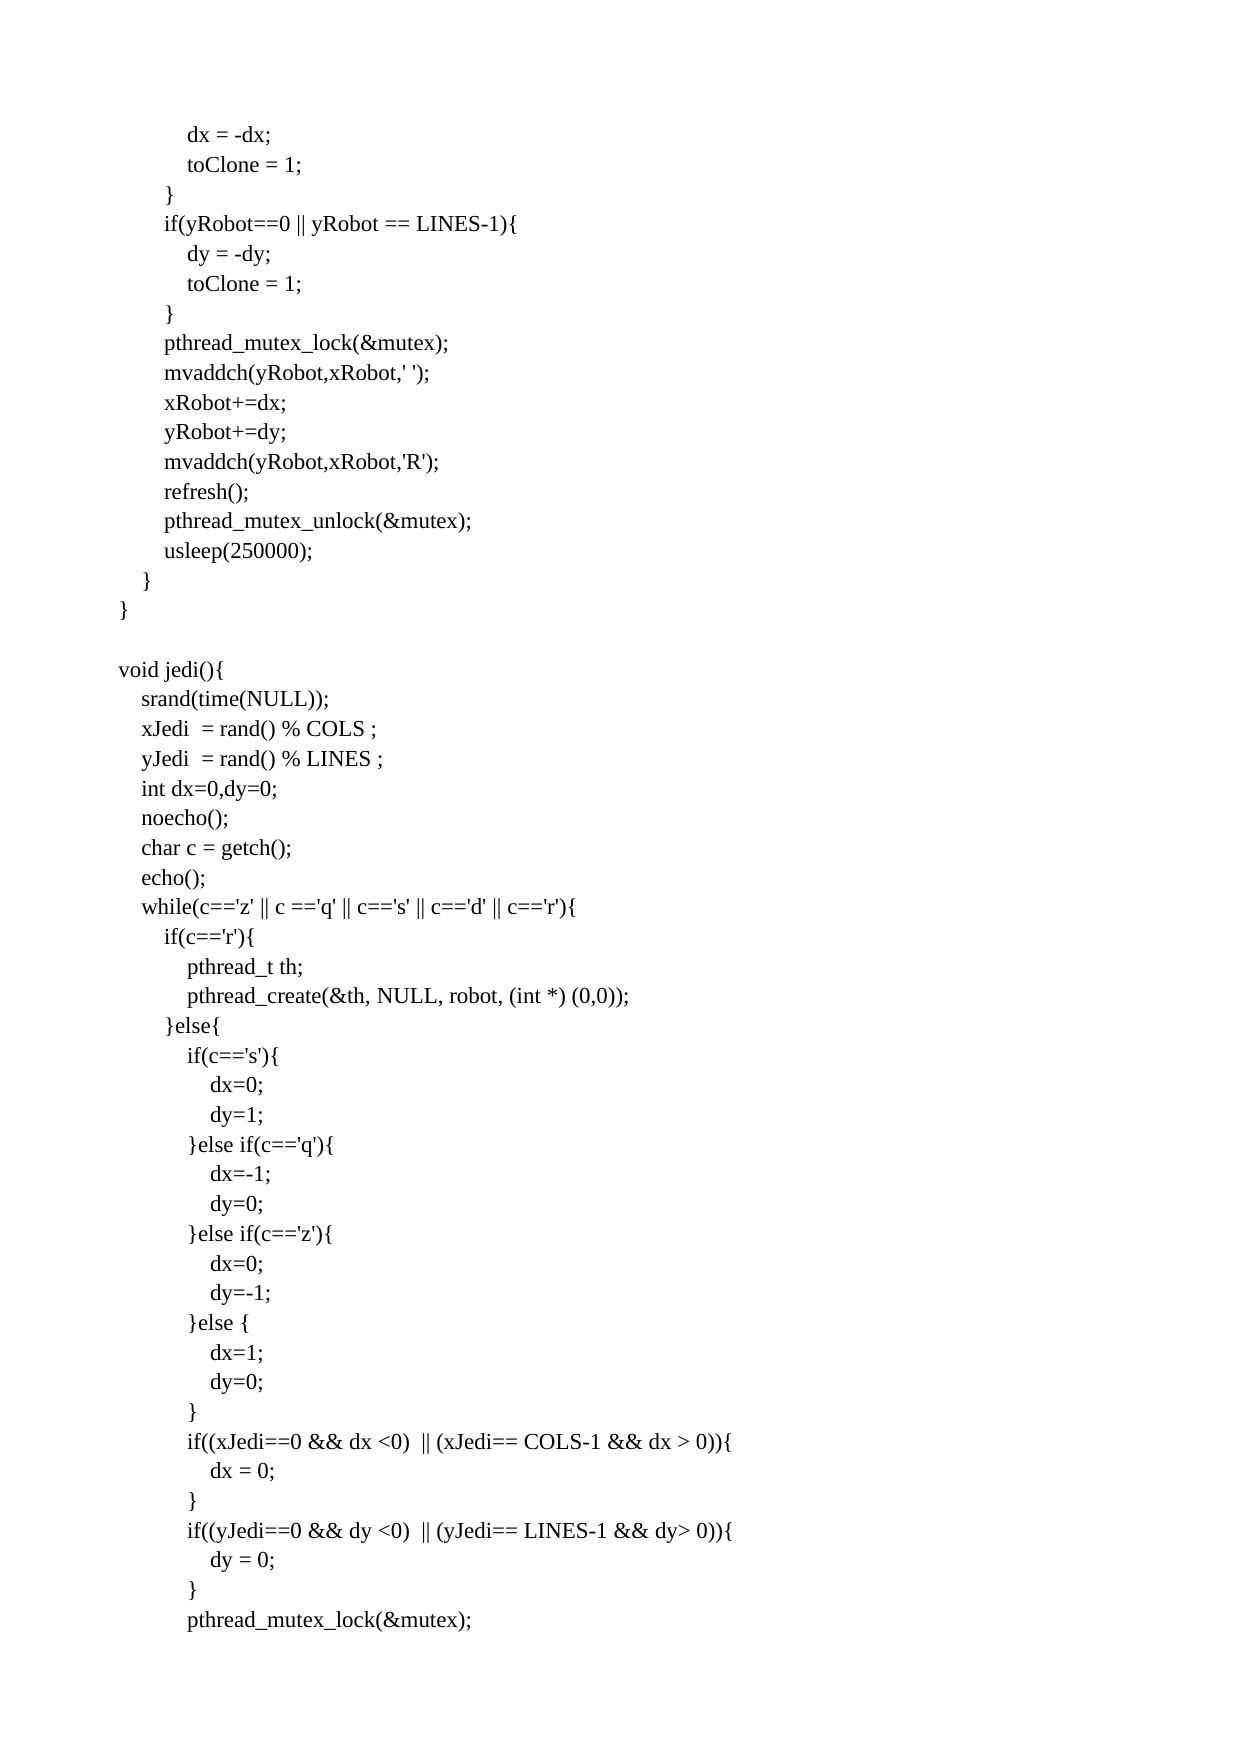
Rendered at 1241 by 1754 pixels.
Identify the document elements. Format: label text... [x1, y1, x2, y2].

text }else { [118, 1306, 1122, 1335]
text toClone = 1; [118, 267, 1122, 296]
text dy = -dy; [118, 237, 1122, 267]
text int dx=0,dy=0; [118, 771, 1122, 801]
text pthread_mutex_unlock(&mutex); [118, 504, 1122, 534]
text pthread_mutex_lock(&mutex); [118, 1602, 1122, 1632]
text dy=0; [118, 1187, 1122, 1217]
text dy=-1; [118, 1276, 1122, 1306]
text void jedi(){ [118, 652, 1122, 682]
text while(c=='z' || c =='q' || c=='s' || c=='d' || c=='r'){ [118, 890, 1122, 920]
text }else if(c=='z'){ [118, 1217, 1122, 1246]
text dx=0; [118, 1068, 1122, 1098]
text xJedi = rand() % COLS ; [118, 712, 1122, 742]
text if((xJedi==0 && dx <0) || (xJedi== COLS-1 && dx > 0)){ [118, 1424, 1122, 1454]
text } [118, 1395, 1122, 1424]
text mvaddch(yRobot,xRobot,'R'); [118, 445, 1122, 474]
text }else if(c=='q'){ [118, 1127, 1122, 1157]
text refresh(); [118, 474, 1122, 504]
text if(yRobot==0 || yRobot == LINES-1){ [118, 207, 1122, 237]
text } [118, 593, 1122, 623]
text dx=1; [118, 1335, 1122, 1365]
text dx=0; [118, 1246, 1122, 1276]
text } [118, 296, 1122, 326]
text if(c=='s'){ [118, 1038, 1122, 1068]
text } [118, 1484, 1122, 1513]
text } [118, 1573, 1122, 1602]
text dy=1; [118, 1098, 1122, 1127]
text xRobot+=dx; [118, 385, 1122, 415]
text } [118, 177, 1122, 207]
text pthread_create(&th, NULL, robot, (int *) (0,0)); [118, 979, 1122, 1009]
text usleep(250000); [118, 534, 1122, 563]
text pthread_t th; [118, 949, 1122, 979]
text dx = -dx; [118, 118, 1122, 148]
text mvaddch(yRobot,xRobot,' '); [118, 356, 1122, 385]
text char c = getch(); [118, 831, 1122, 860]
text echo(); [118, 860, 1122, 890]
text if((yJedi==0 && dy <0) || (yJedi== LINES-1 && dy> 0)){ [118, 1513, 1122, 1543]
text pthread_mutex_lock(&mutex); [118, 326, 1122, 356]
text dx=-1; [118, 1157, 1122, 1187]
text dx = 0; [118, 1454, 1122, 1484]
text } [118, 563, 1122, 593]
text srand(time(NULL)); [118, 682, 1122, 712]
text dy = 0; [118, 1543, 1122, 1573]
text yRobot+=dy; [118, 415, 1122, 445]
text if(c=='r'){ [118, 920, 1122, 949]
text }else{ [118, 1009, 1122, 1038]
text toClone = 1; [118, 148, 1122, 177]
text yJedi = rand() % LINES ; [118, 742, 1122, 771]
text dy=0; [118, 1365, 1122, 1395]
text noecho(); [118, 801, 1122, 831]
